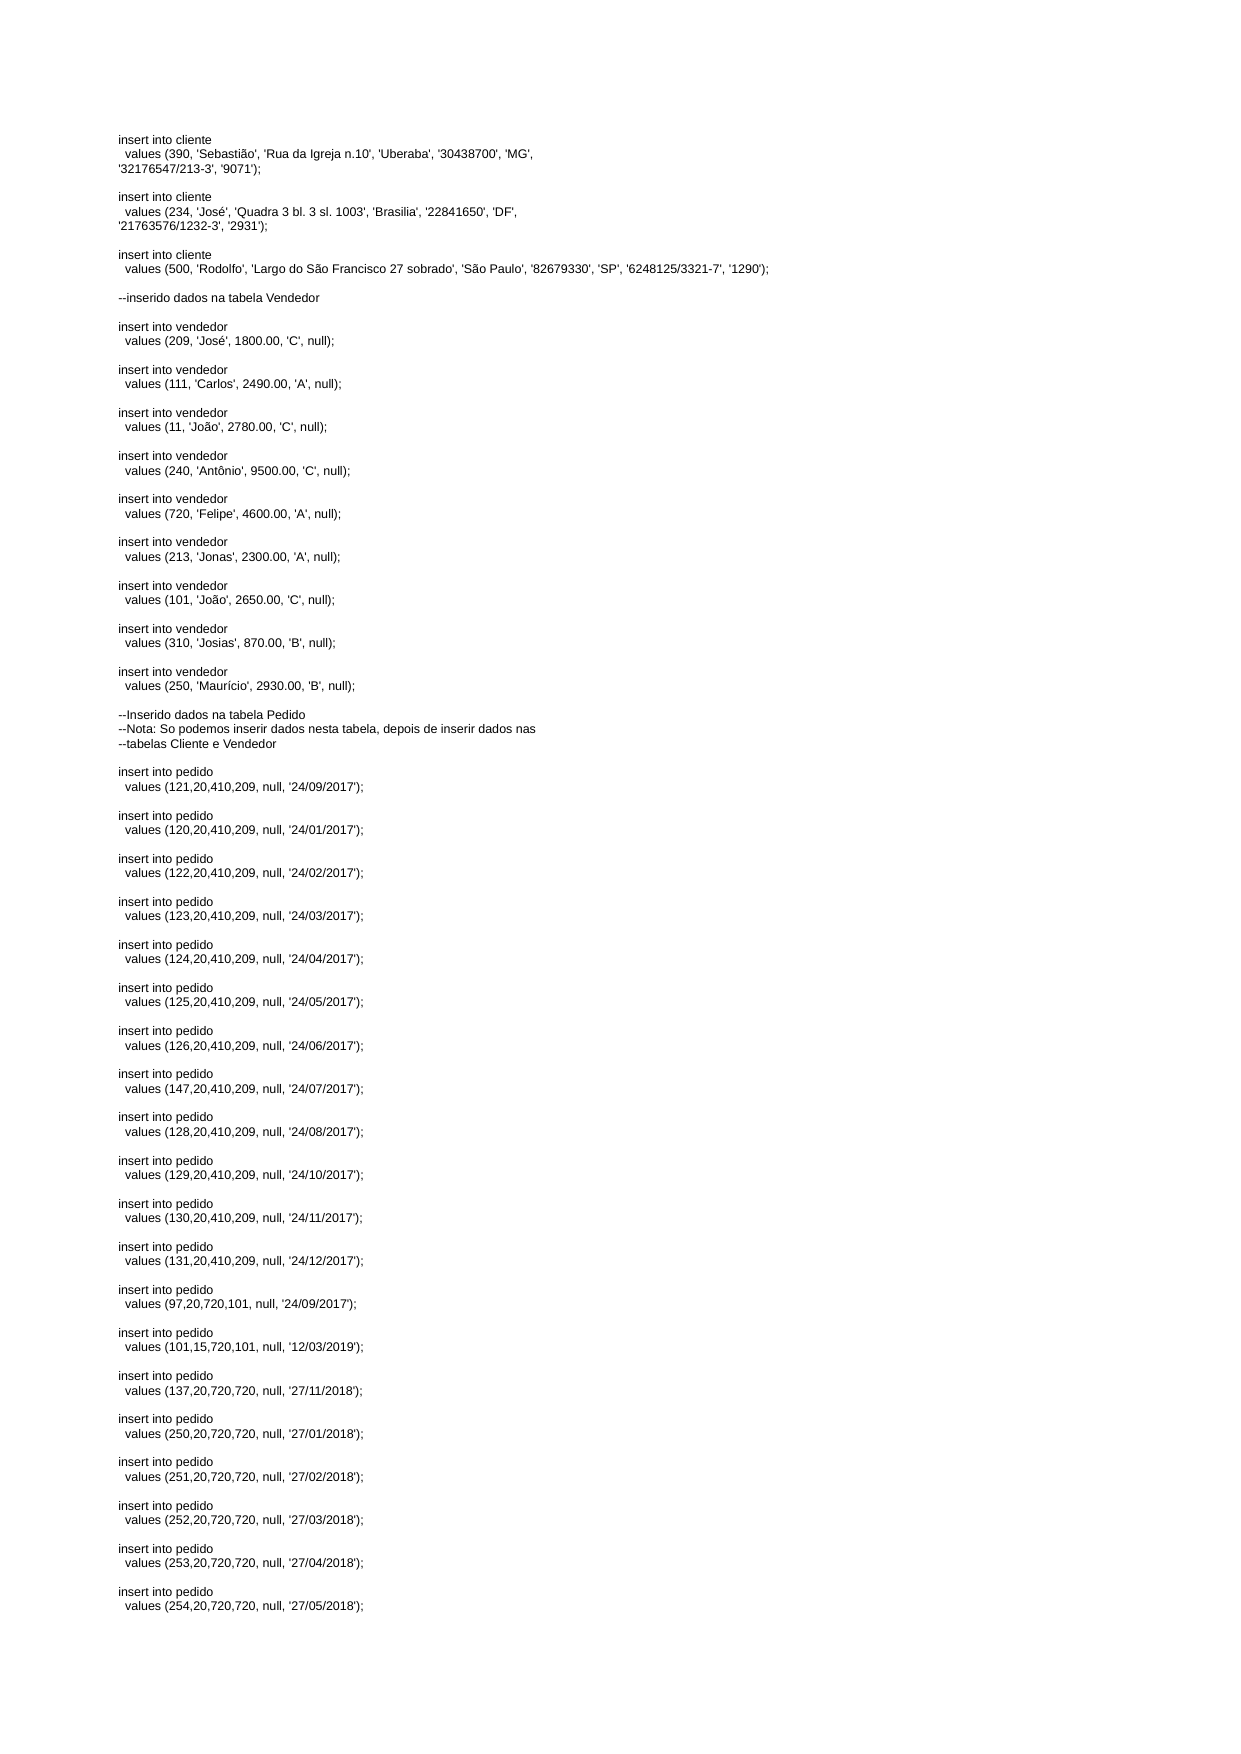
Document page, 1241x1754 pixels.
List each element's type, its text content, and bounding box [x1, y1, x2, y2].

text insert into pedido [118, 1196, 1122, 1211]
text values (500, 'Rodolfo', 'Largo do São Francisco 27 sobrado', 'São Paulo', '82679330', 'SP', '6248125/3321-7', '1290'); [118, 262, 1122, 276]
text values (720, 'Felipe', 4600.00, 'A', null); [118, 506, 1122, 521]
text --Nota: So podemos inserir dados nesta tabela, depois de inserir dados nas [118, 722, 1122, 736]
text insert into vendedor [118, 319, 1122, 334]
text values (128,20,410,209, null, '24/08/2017'); [118, 1124, 1122, 1139]
text insert into vendedor [118, 535, 1122, 549]
text values (126,20,410,209, null, '24/06/2017'); [118, 1038, 1122, 1052]
text values (251,20,720,720, null, '27/02/2018'); [118, 1469, 1122, 1484]
text insert into pedido [118, 1282, 1122, 1297]
text values (137,20,720,720, null, '27/11/2018'); [118, 1383, 1122, 1397]
text insert into cliente [118, 190, 1122, 204]
text --Inserido dados na tabela Pedido [118, 707, 1122, 722]
text '21763576/1232-3', '2931'); [118, 219, 1122, 233]
text insert into vendedor [118, 492, 1122, 506]
text values (125,20,410,209, null, '24/05/2017'); [118, 995, 1122, 1009]
text values (234, 'José', 'Quadra 3 bl. 3 sl. 1003', 'Brasilia', '22841650', 'DF', [118, 204, 1122, 219]
text values (121,20,410,209, null, '24/09/2017'); [118, 779, 1122, 794]
text --tabelas Cliente e Vendedor [118, 736, 1122, 751]
text insert into pedido [118, 1369, 1122, 1383]
text insert into pedido [118, 981, 1122, 995]
text values (11, 'João', 2780.00, 'C', null); [118, 420, 1122, 434]
text values (250, 'Maurício', 2930.00, 'B', null); [118, 679, 1122, 693]
text insert into pedido [118, 1024, 1122, 1038]
text insert into vendedor [118, 621, 1122, 636]
text values (390, 'Sebastião', 'Rua da Igreja n.10', 'Uberaba', '30438700', 'MG', [118, 147, 1122, 161]
text insert into pedido [118, 765, 1122, 779]
text insert into pedido [118, 1455, 1122, 1469]
text insert into vendedor [118, 406, 1122, 420]
text insert into pedido [118, 1239, 1122, 1254]
text values (124,20,410,209, null, '24/04/2017'); [118, 952, 1122, 966]
text insert into pedido [118, 1412, 1122, 1426]
text insert into vendedor [118, 362, 1122, 377]
text insert into cliente [118, 132, 1122, 147]
text --inserido dados na tabela Vendedor [118, 291, 1122, 305]
text insert into pedido [118, 1326, 1122, 1340]
text insert into pedido [118, 937, 1122, 952]
text insert into pedido [118, 851, 1122, 866]
text values (310, 'Josias', 870.00, 'B', null); [118, 636, 1122, 650]
text values (250,20,720,720, null, '27/01/2018'); [118, 1426, 1122, 1441]
text values (147,20,410,209, null, '24/07/2017'); [118, 1081, 1122, 1096]
text insert into vendedor [118, 449, 1122, 463]
text insert into pedido [118, 894, 1122, 909]
text insert into pedido [118, 1067, 1122, 1081]
text '32176547/213-3', '9071'); [118, 161, 1122, 176]
text insert into vendedor [118, 664, 1122, 679]
text values (101,15,720,101, null, '12/03/2019'); [118, 1340, 1122, 1354]
text insert into pedido [118, 1584, 1122, 1599]
text values (131,20,410,209, null, '24/12/2017'); [118, 1254, 1122, 1268]
text values (252,20,720,720, null, '27/03/2018'); [118, 1512, 1122, 1527]
text insert into vendedor [118, 578, 1122, 592]
text values (122,20,410,209, null, '24/02/2017'); [118, 866, 1122, 880]
text values (253,20,720,720, null, '27/04/2018'); [118, 1556, 1122, 1570]
text values (240, 'Antônio', 9500.00, 'C', null); [118, 463, 1122, 477]
text values (209, 'José', 1800.00, 'C', null); [118, 334, 1122, 348]
text insert into pedido [118, 1498, 1122, 1512]
text insert into pedido [118, 1110, 1122, 1124]
text insert into cliente [118, 247, 1122, 262]
text insert into pedido [118, 1153, 1122, 1167]
text values (123,20,410,209, null, '24/03/2017'); [118, 909, 1122, 923]
text values (213, 'Jonas', 2300.00, 'A', null); [118, 549, 1122, 564]
text values (129,20,410,209, null, '24/10/2017'); [118, 1167, 1122, 1182]
text values (130,20,410,209, null, '24/11/2017'); [118, 1211, 1122, 1225]
text values (111, 'Carlos', 2490.00, 'A', null); [118, 377, 1122, 391]
text values (101, 'João', 2650.00, 'C', null); [118, 592, 1122, 607]
text values (254,20,720,720, null, '27/05/2018'); [118, 1599, 1122, 1613]
text insert into pedido [118, 1541, 1122, 1556]
text values (97,20,720,101, null, '24/09/2017'); [118, 1297, 1122, 1311]
text insert into pedido [118, 808, 1122, 822]
text values (120,20,410,209, null, '24/01/2017'); [118, 822, 1122, 837]
